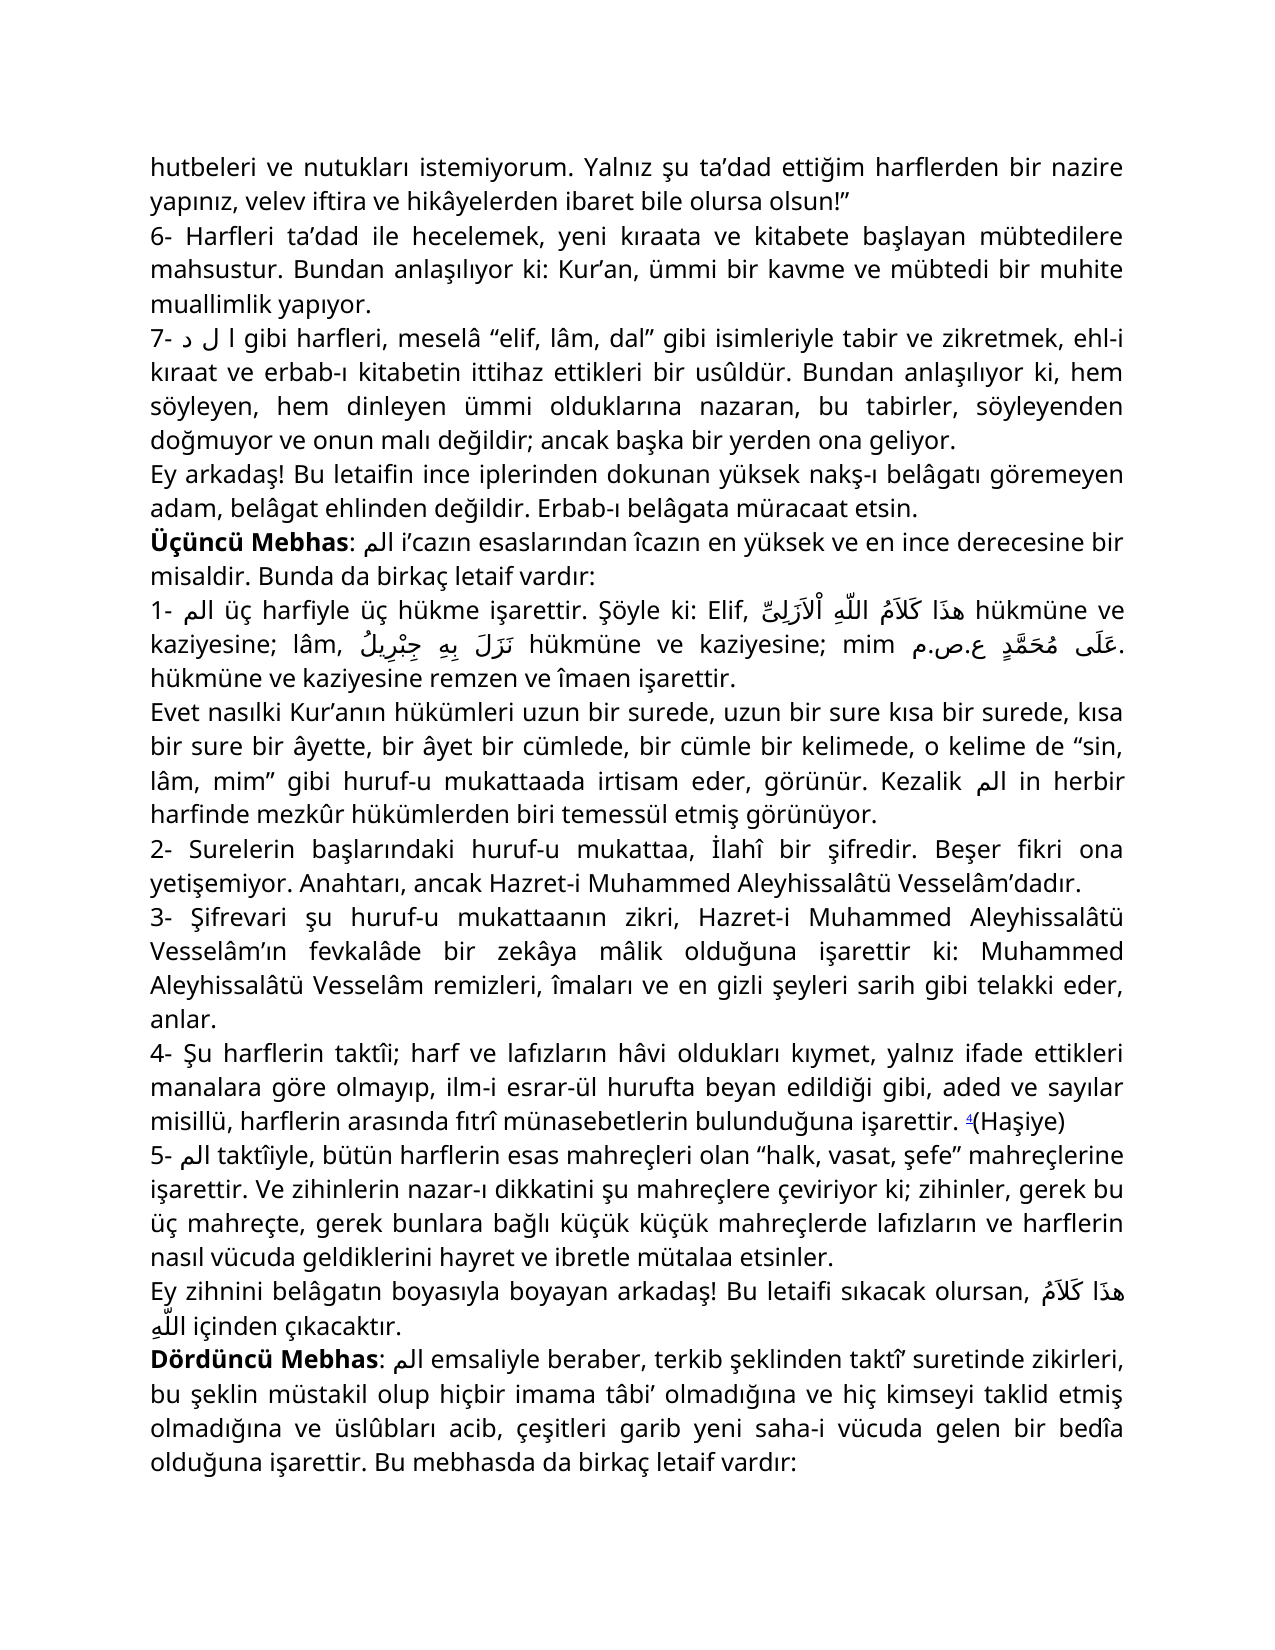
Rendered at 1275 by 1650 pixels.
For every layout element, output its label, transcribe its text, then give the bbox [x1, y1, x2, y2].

text 2- Surelerin başlarındaki huruf-u mukattaa, İlahî bir şifredir. Beşer fikri ona yetişemiyor. Anahtarı, ancak Hazret-i Muhammed Aleyhissalâtü Vesselâm’dadır. [150, 831, 1125, 899]
text Ey arkadaş! Bu letaifin ince iplerinden dokunan yüksek nakş-ı belâgatı göremeyen adam, belâgat ehlinden değildir. Erbab-ı belâgata müracaat etsin. [150, 457, 1125, 525]
text 1- الم üç harfiyle üç hükme işarettir. Şöyle ki: Elif, هذَا كَلاَمُ اللّهِ اْلاَزَلِىِّ hükmüne ve kaziyesine; lâm, نَزَلَ بِهِ جِبْرِيلُ hükmüne ve kaziyesine; mim عَلَى مُحَمَّدٍ ع.ص.م. hükmüne ve kaziyesine remzen ve îmaen işarettir. [150, 593, 1125, 695]
text 3- Şifrevari şu huruf-u mukattaanın zikri, Hazret-i Muhammed Aleyhissalâtü Vesselâm’ın fevkalâde bir zekâya mâlik olduğuna işarettir ki: Muhammed Aleyhissalâtü Vesselâm remizleri, îmaları ve en gizli şeyleri sarih gibi telakki eder, anlar. [150, 899, 1125, 1036]
text 5- الم taktîiyle, bütün harflerin esas mahreçleri olan “halk, vasat, şefe” mahreçlerine işarettir. Ve zihinlerin nazar-ı dikkatini şu mahreçlere çeviriyor ki; zihinler, gerek bu üç mahreçte, gerek bunlara bağlı küçük küçük mahreçlerde lafızların ve harflerin nasıl vücuda geldiklerini hayret ve ibretle mütalaa etsinler. [150, 1138, 1125, 1274]
text 4- Şu harflerin taktîi; harf ve lafızların hâvi oldukları kıymet, yalnız ifade ettikleri manalara göre olmayıp, ilm-i esrar-ül hurufta beyan edildiği gibi, aded ve sayılar misillü, harflerin arasında fıtrî münasebetlerin bulunduğuna işarettir. 4(Haşiye) [150, 1036, 1125, 1138]
text Evet nasılki Kur’anın hükümleri uzun bir surede, uzun bir sure kısa bir surede, kısa bir sure bir âyette, bir âyet bir cümlede, bir cümle bir kelimede, o kelime de “sin, lâm, mim” gibi huruf-u mukattaada irtisam eder, görünür. Kezalik الم in herbir harfinde mezkûr hükümlerden biri temessül etmiş görünüyor. [150, 695, 1125, 831]
text hutbeleri ve nutukları istemiyorum. Yalnız şu ta’dad ettiğim harflerden bir nazire yapınız, velev iftira ve hikâyelerden ibaret bile olursa olsun!” [150, 150, 1125, 218]
text 7- ا ل د gibi harfleri, meselâ “elif, lâm, dal” gibi isimleriyle tabir ve zikretmek, ehl-i kıraat ve erbab-ı kitabetin ittihaz ettikleri bir usûldür. Bundan anlaşılıyor ki, hem söyleyen, hem dinleyen ümmi olduklarına nazaran, bu tabirler, söyleyenden doğmuyor ve onun malı değildir; ancak başka bir yerden ona geliyor. [150, 320, 1125, 457]
text Üçüncü Mebhas: الم i’cazın esaslarından îcazın en yüksek ve en ince derecesine bir misaldir. Bunda da birkaç letaif vardır: [150, 525, 1125, 593]
text 6- Harfleri ta’dad ile hecelemek, yeni kıraata ve kitabete başlayan mübtedilere mahsustur. Bundan anlaşılıyor ki: Kur’an, ümmi bir kavme ve mübtedi bir muhite muallimlik yapıyor. [150, 218, 1125, 320]
text Ey zihnini belâgatın boyasıyla boyayan arkadaş! Bu letaifi sıkacak olursan, هذَا كَلاَمُ اللّهِ içinden çıkacaktır. [150, 1274, 1125, 1342]
text Dördüncü Mebhas: الم emsaliyle beraber, terkib şeklinden taktî’ suretinde zikirleri, bu şeklin müstakil olup hiçbir imama tâbi’ olmadığına ve hiç kimseyi taklid etmiş olmadığına ve üslûbları acib, çeşitleri garib yeni saha-i vücuda gelen bir bedîa olduğuna işarettir. Bu mebhasda da birkaç letaif vardır: [150, 1342, 1125, 1478]
